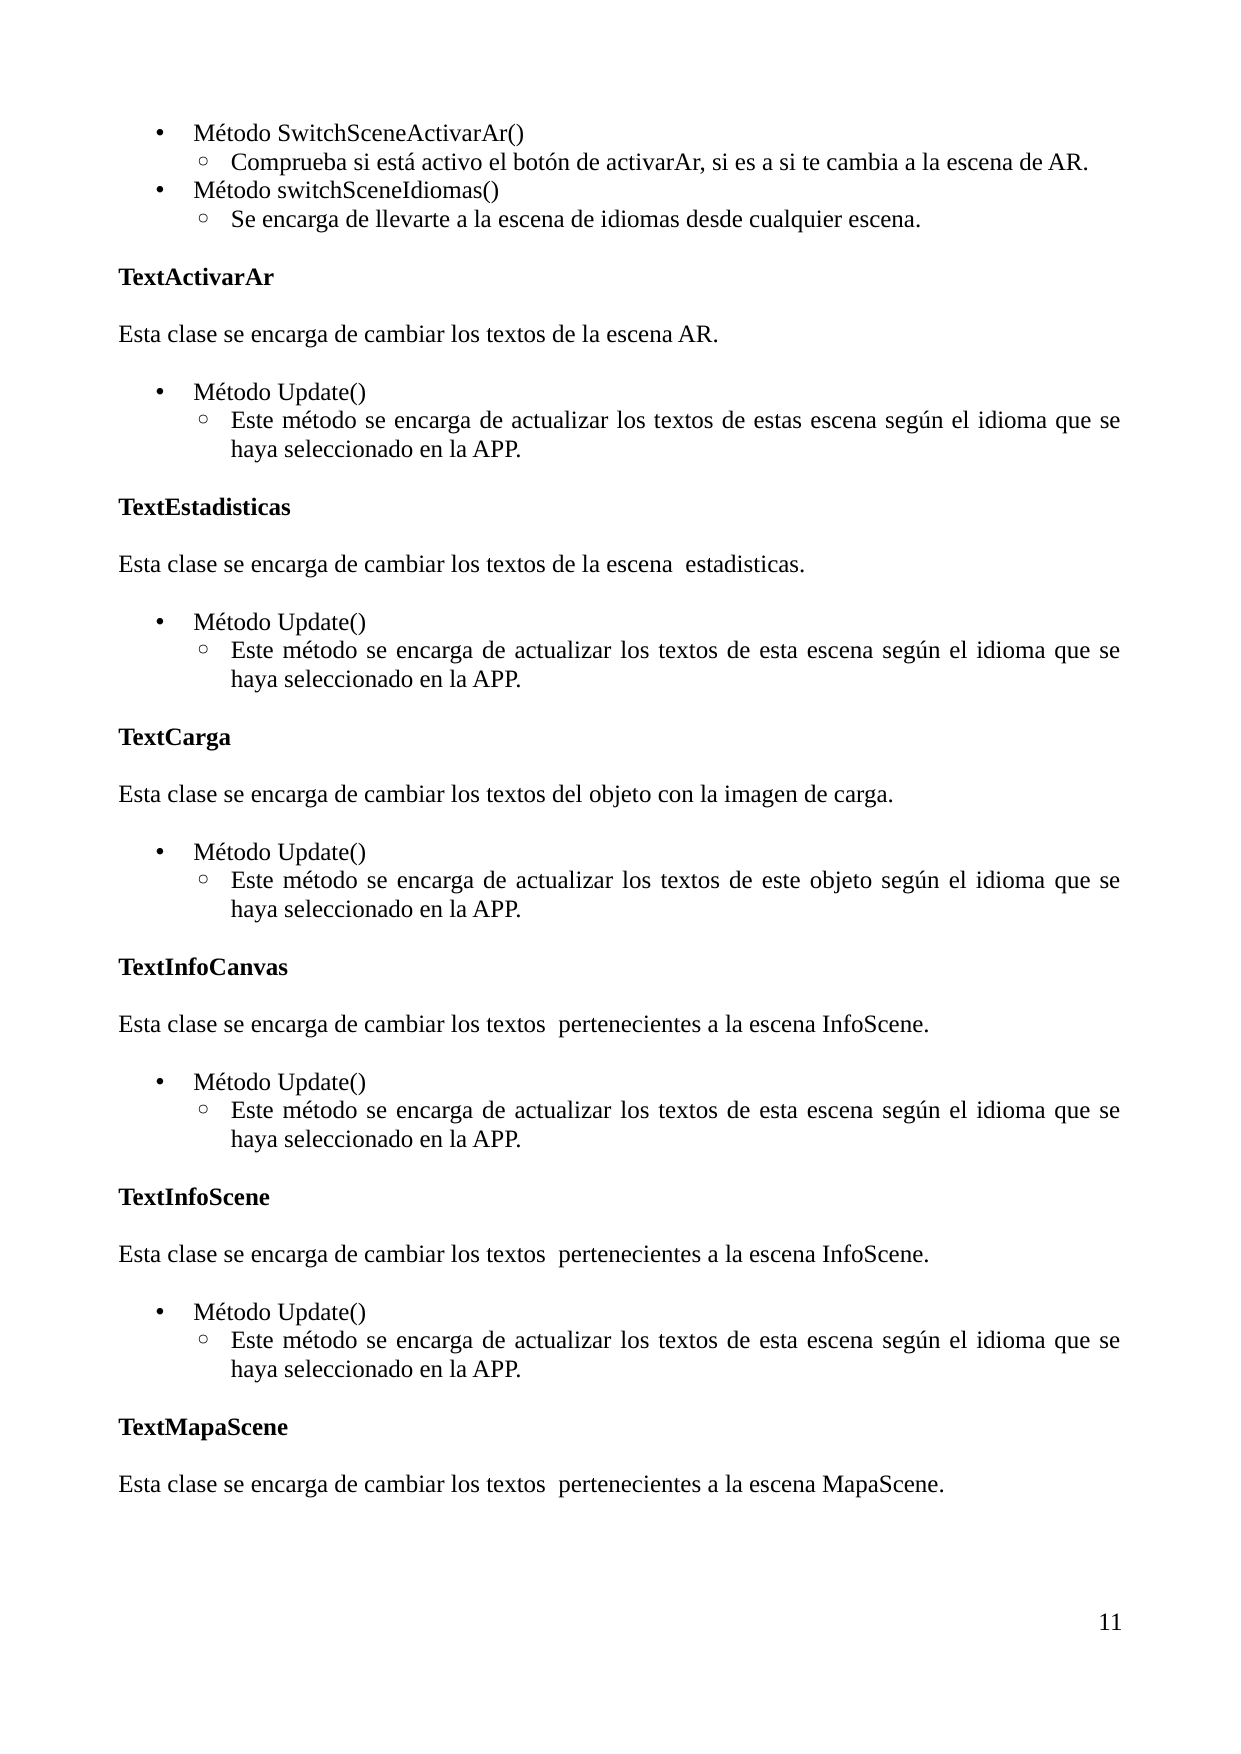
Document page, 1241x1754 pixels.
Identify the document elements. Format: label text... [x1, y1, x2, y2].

text Esta clase se encarga de cambiar los textos pertenecientes a la escena MapaScene. [118, 1469, 1122, 1498]
text TextActivarAr [118, 262, 1122, 291]
list Este método se encarga de actualizar los textos de esta escena según el idioma que se haya seleccionado en la APP. [193, 636, 1122, 693]
list Método Update() [156, 377, 1122, 406]
list Método Update() [156, 837, 1122, 866]
list Método Update() [156, 1067, 1122, 1096]
list Comprueba si está activo el botón de activarAr, si es a si te cambia a la escena de AR. [193, 147, 1122, 176]
list Este método se encarga de actualizar los textos de esta escena según el idioma que se haya seleccionado en la APP. [193, 1326, 1122, 1383]
text Esta clase se encarga de cambiar los textos pertenecientes a la escena InfoScene. [118, 1239, 1122, 1268]
list Método Update() [156, 607, 1122, 636]
list Método switchSceneIdiomas() [156, 176, 1122, 204]
text TextCarga [118, 722, 1122, 751]
list Este método se encarga de actualizar los textos de estas escena según el idioma que se haya seleccionado en la APP. [193, 406, 1122, 463]
text Esta clase se encarga de cambiar los textos del objeto con la imagen de carga. [118, 779, 1122, 808]
text TextMapaScene [118, 1412, 1122, 1441]
list Se encarga de llevarte a la escena de idiomas desde cualquier escena. [193, 204, 1122, 233]
text Esta clase se encarga de cambiar los textos pertenecientes a la escena InfoScene. [118, 1009, 1122, 1038]
text TextInfoCanvas [118, 952, 1122, 981]
list Método Update() [156, 1297, 1122, 1326]
list Este método se encarga de actualizar los textos de este objeto según el idioma que se haya seleccionado en la APP. [193, 866, 1122, 923]
text TextInfoScene [118, 1182, 1122, 1211]
text Esta clase se encarga de cambiar los textos de la escena estadisticas. [118, 549, 1122, 578]
text Esta clase se encarga de cambiar los textos de la escena AR. [118, 319, 1122, 348]
list Este método se encarga de actualizar los textos de esta escena según el idioma que se haya seleccionado en la APP. [193, 1096, 1122, 1153]
text TextEstadisticas [118, 492, 1122, 521]
list Método SwitchSceneActivarAr() [156, 118, 1122, 147]
